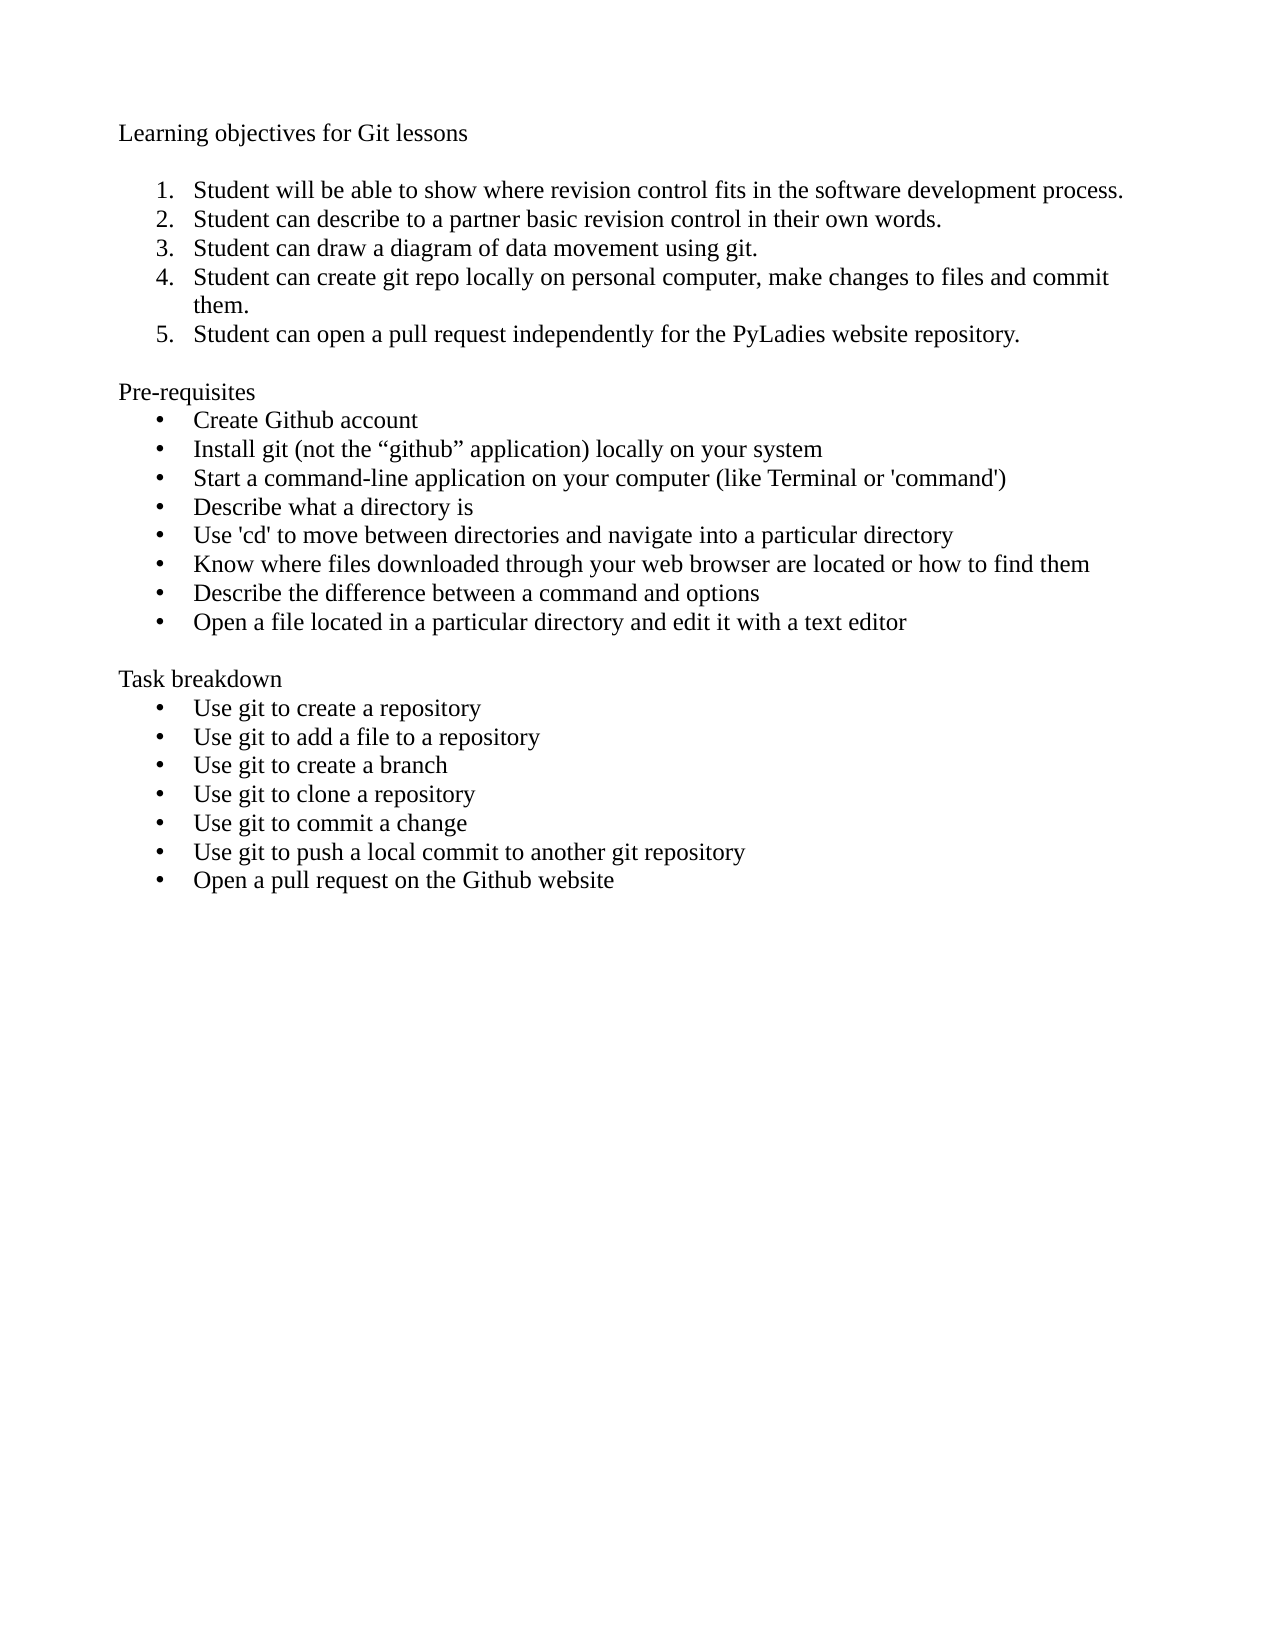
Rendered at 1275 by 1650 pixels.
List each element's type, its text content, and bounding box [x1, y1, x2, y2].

list Student can create git repo locally on personal computer, make changes to files and commit them. [156, 262, 1157, 319]
list Describe what a directory is [156, 492, 1157, 521]
list Install git (not the “github” application) locally on your system [156, 434, 1157, 463]
list Use git to create a repository [156, 693, 1157, 722]
text Task breakdown [118, 664, 1157, 693]
list Create Github account [156, 406, 1157, 434]
list Use git to add a file to a repository [156, 722, 1157, 751]
text Pre-requisites [118, 377, 1157, 406]
list Student will be able to show where revision control fits in the software development process. [156, 176, 1157, 204]
list Use git to create a branch [156, 751, 1157, 779]
list Start a command-line application on your computer (like Terminal or 'command') [156, 463, 1157, 492]
text Learning objectives for Git lessons [118, 118, 1157, 147]
list Student can draw a diagram of data movement using git. [156, 233, 1157, 262]
list Use 'cd' to move between directories and navigate into a particular directory [156, 521, 1157, 549]
list Open a pull request on the Github website [156, 866, 1157, 894]
list Know where files downloaded through your web browser are located or how to find them [156, 549, 1157, 578]
list Open a file located in a particular directory and edit it with a text editor [156, 607, 1157, 636]
list Describe the difference between a command and options [156, 578, 1157, 607]
list Student can describe to a partner basic revision control in their own words. [156, 204, 1157, 233]
list Use git to commit a change [156, 808, 1157, 837]
list Use git to clone a repository [156, 779, 1157, 808]
list Student can open a pull request independently for the PyLadies website repository. [156, 319, 1157, 348]
list Use git to push a local commit to another git repository [156, 837, 1157, 866]
